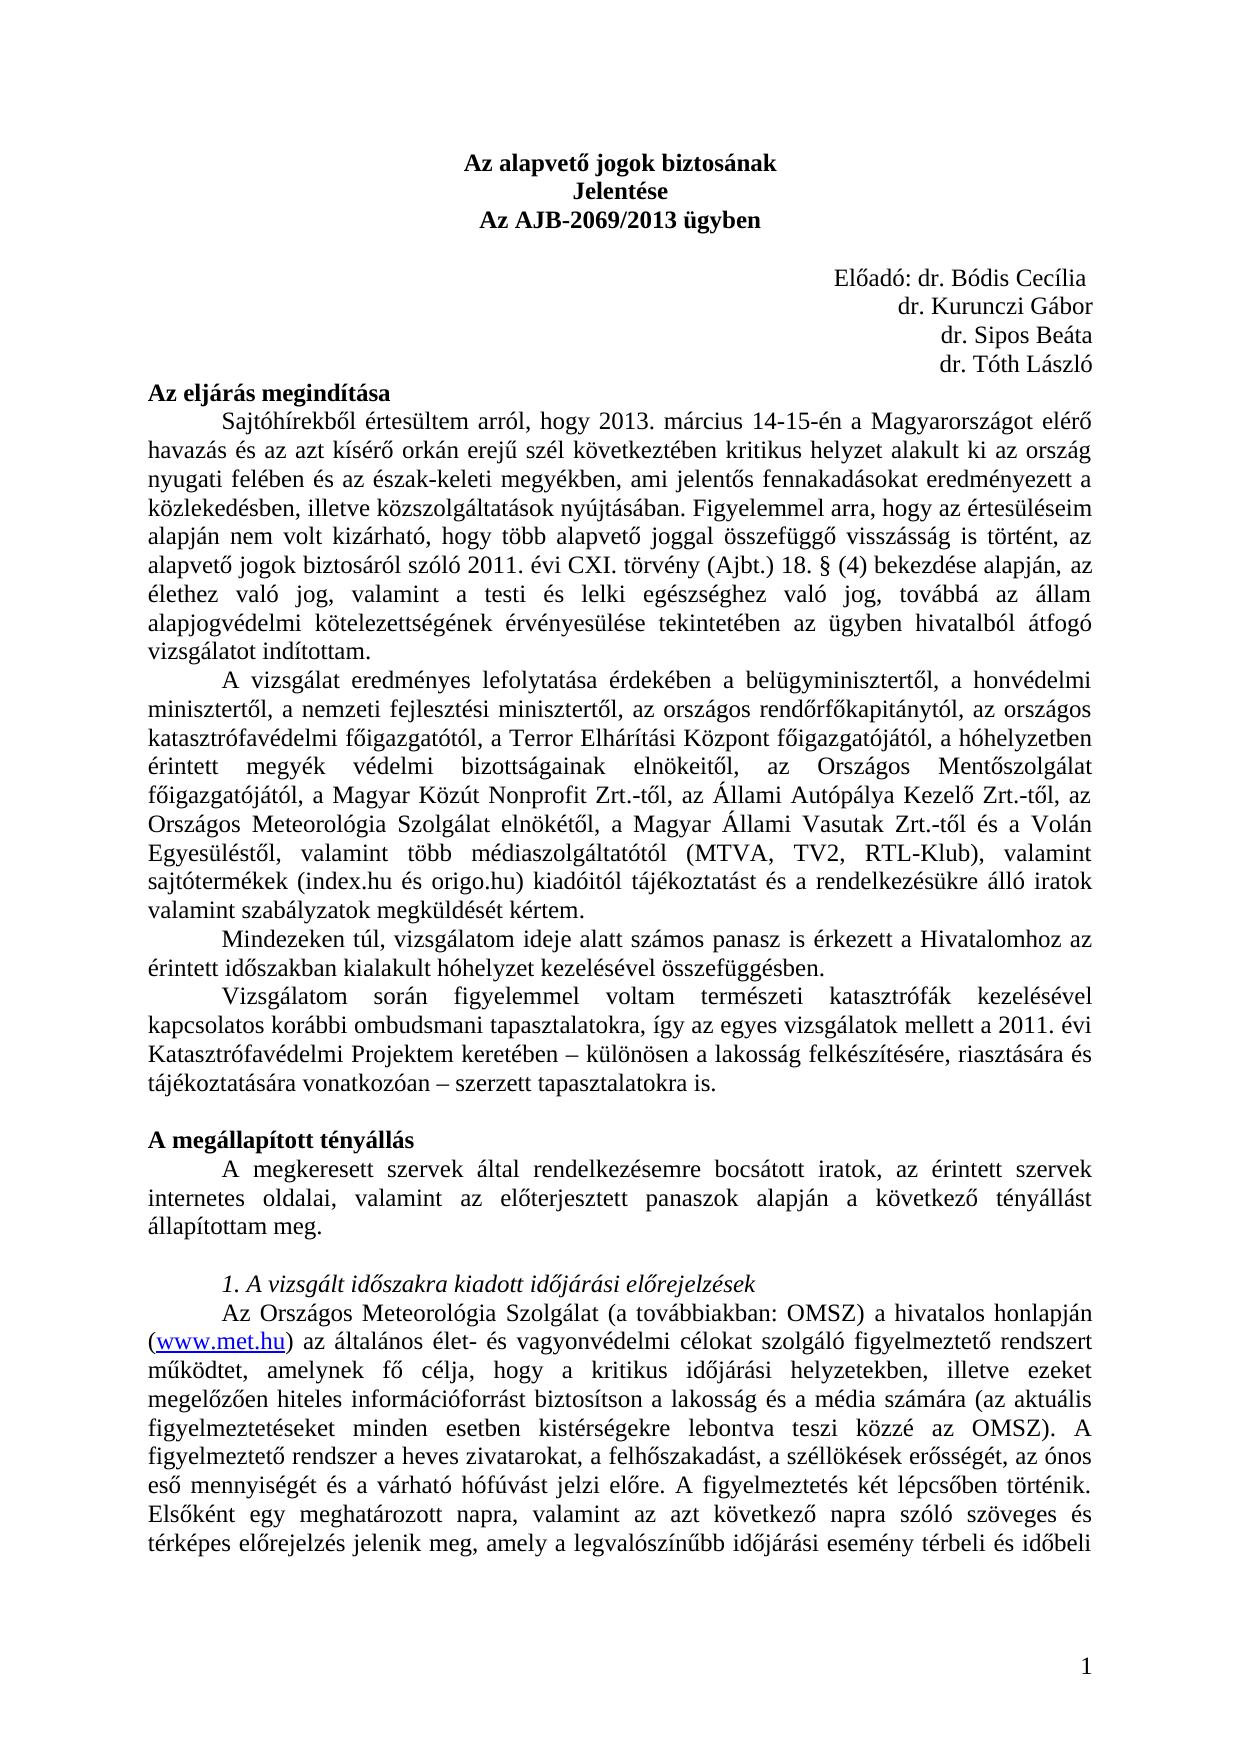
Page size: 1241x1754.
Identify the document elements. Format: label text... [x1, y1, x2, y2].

text dr. Kurunczi Gábor [148, 291, 1093, 320]
text A megállapított tényállás [148, 1125, 1093, 1154]
text Sajtóhírekből értesültem arról, hogy 2013. március 14-15-én a Magyarországot elérő havazás és az azt kísérő orkán erejű szél következtében kritikus helyzet alakult ki az ország nyugati felében és az észak-keleti megyékben, ami jelentős fennakadásokat eredményezett a közlekedésben, illetve közszolgáltatások nyújtásában. Figyelemmel arra, hogy az értesüléseim alapján nem volt kizárható, hogy több alapvető joggal összefüggő visszásság is történt, az alapvető jogok biztosáról szóló 2011. évi CXI. törvény (Ajbt.) 18. § (4) bekezdése alapján, az élethez való jog, valamint a testi és lelki egészséghez való jog, továbbá az állam alapjogvédelmi kötelezettségének érvényesülése tekintetében az ügyben hivatalból átfogó vizsgálatot indítottam. [148, 406, 1093, 665]
text A megkeresett szervek által rendelkezésemre bocsátott iratok, az érintett szervek internetes oldalai, valamint az előterjesztett panaszok alapján a következő tényállást állapítottam meg. [148, 1154, 1093, 1240]
text Mindezeken túl, vizsgálatom ideje alatt számos panasz is érkezett a Hivatalomhoz az érintett időszakban kialakult hóhelyzet kezelésével összefüggésben. [148, 924, 1093, 981]
text Jelentése [148, 176, 1093, 205]
text Előadó: dr. Bódis Cecília [148, 263, 1093, 291]
text dr. Sipos Beáta [148, 320, 1093, 349]
text dr. Tóth László [148, 349, 1093, 378]
text Az eljárás megindítása [148, 378, 1093, 406]
text 1. A vizsgált időszakra kiadott időjárási előrejelzések [148, 1269, 1093, 1298]
text Az Országos Meteorológia Szolgálat (a továbbiakban: OMSZ) a hivatalos honlapján (www.met.hu) az általános élet- és vagyonvédelmi célokat szolgáló figyelmeztető rendszert működtet, amelynek fő célja, hogy a kritikus időjárási helyzetekben, illetve ezeket megelőzően hiteles információforrást biztosítson a lakosság és a média számára (az aktuális figyelmeztetéseket minden esetben kistérségekre lebontva teszi közzé az OMSZ). A figyelmeztető rendszer a heves zivatarokat, a felhőszakadást, a széllökések erősségét, az ónos eső mennyiségét és a várható hófúvást jelzi előre. A figyelmeztetés két lépcsőben történik. Elsőként egy meghatározott napra, valamint az azt következő napra szóló szöveges és térképes előrejelzés jelenik meg, amely a legvalószínűbb időjárási esemény térbeli és időbeli [148, 1298, 1093, 1556]
text Vizsgálatom során figyelemmel voltam természeti katasztrófák kezelésével kapcsolatos korábbi ombudsmani tapasztalatokra, így az egyes vizsgálatok mellett a 2011. évi Katasztrófavédelmi Projektem keretében – különösen a lakosság felkészítésére, riasztására és tájékoztatására vonatkozóan – szerzett tapasztalatokra is. [148, 981, 1093, 1096]
text A vizsgálat eredményes lefolytatása érdekében a belügyminisztertől, a honvédelmi minisztertől, a nemzeti fejlesztési minisztertől, az országos rendőrfőkapitánytól, az országos katasztrófavédelmi főigazgatótól, a Terror Elhárítási Központ főigazgatójától, a hóhelyzetben érintett megyék védelmi bizottságainak elnökeitől, az Országos Mentőszolgálat főigazgatójától, a Magyar Közút Nonprofit Zrt.-től, az Állami Autópálya Kezelő Zrt.-től, az Országos Meteorológia Szolgálat elnökétől, a Magyar Állami Vasutak Zrt.-től és a Volán Egyesüléstől, valamint több médiaszolgáltatótól (MTVA, TV2, RTL-Klub), valamint sajtótermékek (index.hu és origo.hu) kiadóitól tájékoztatást és a rendelkezésükre álló iratok valamint szabályzatok megküldését kértem. [148, 665, 1093, 924]
text Az alapvető jogok biztosának [148, 148, 1093, 176]
text Az AJB-2069/2013 ügyben [148, 205, 1093, 234]
